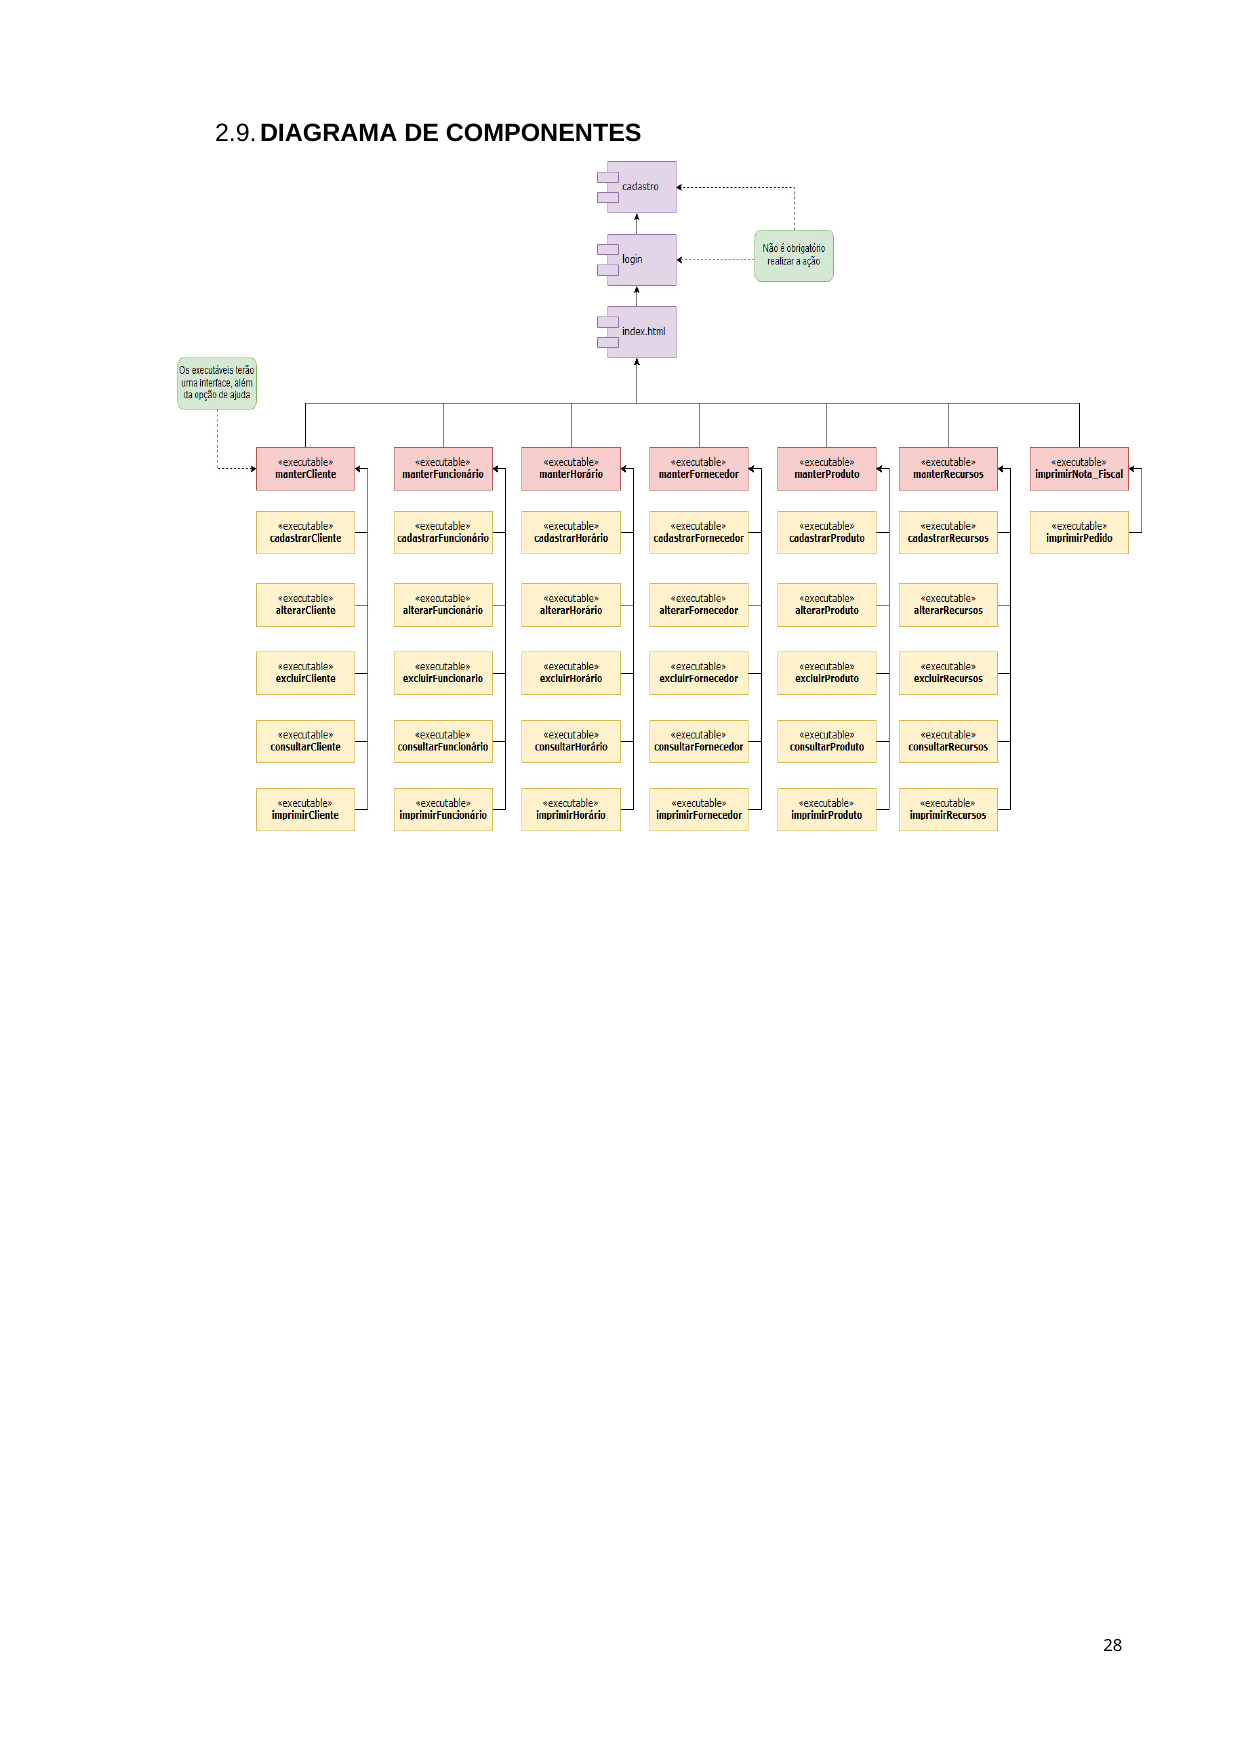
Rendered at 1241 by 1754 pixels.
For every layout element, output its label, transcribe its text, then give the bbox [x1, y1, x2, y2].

list DIAGRAMA DE COMPONENTES [215, 118, 1122, 147]
